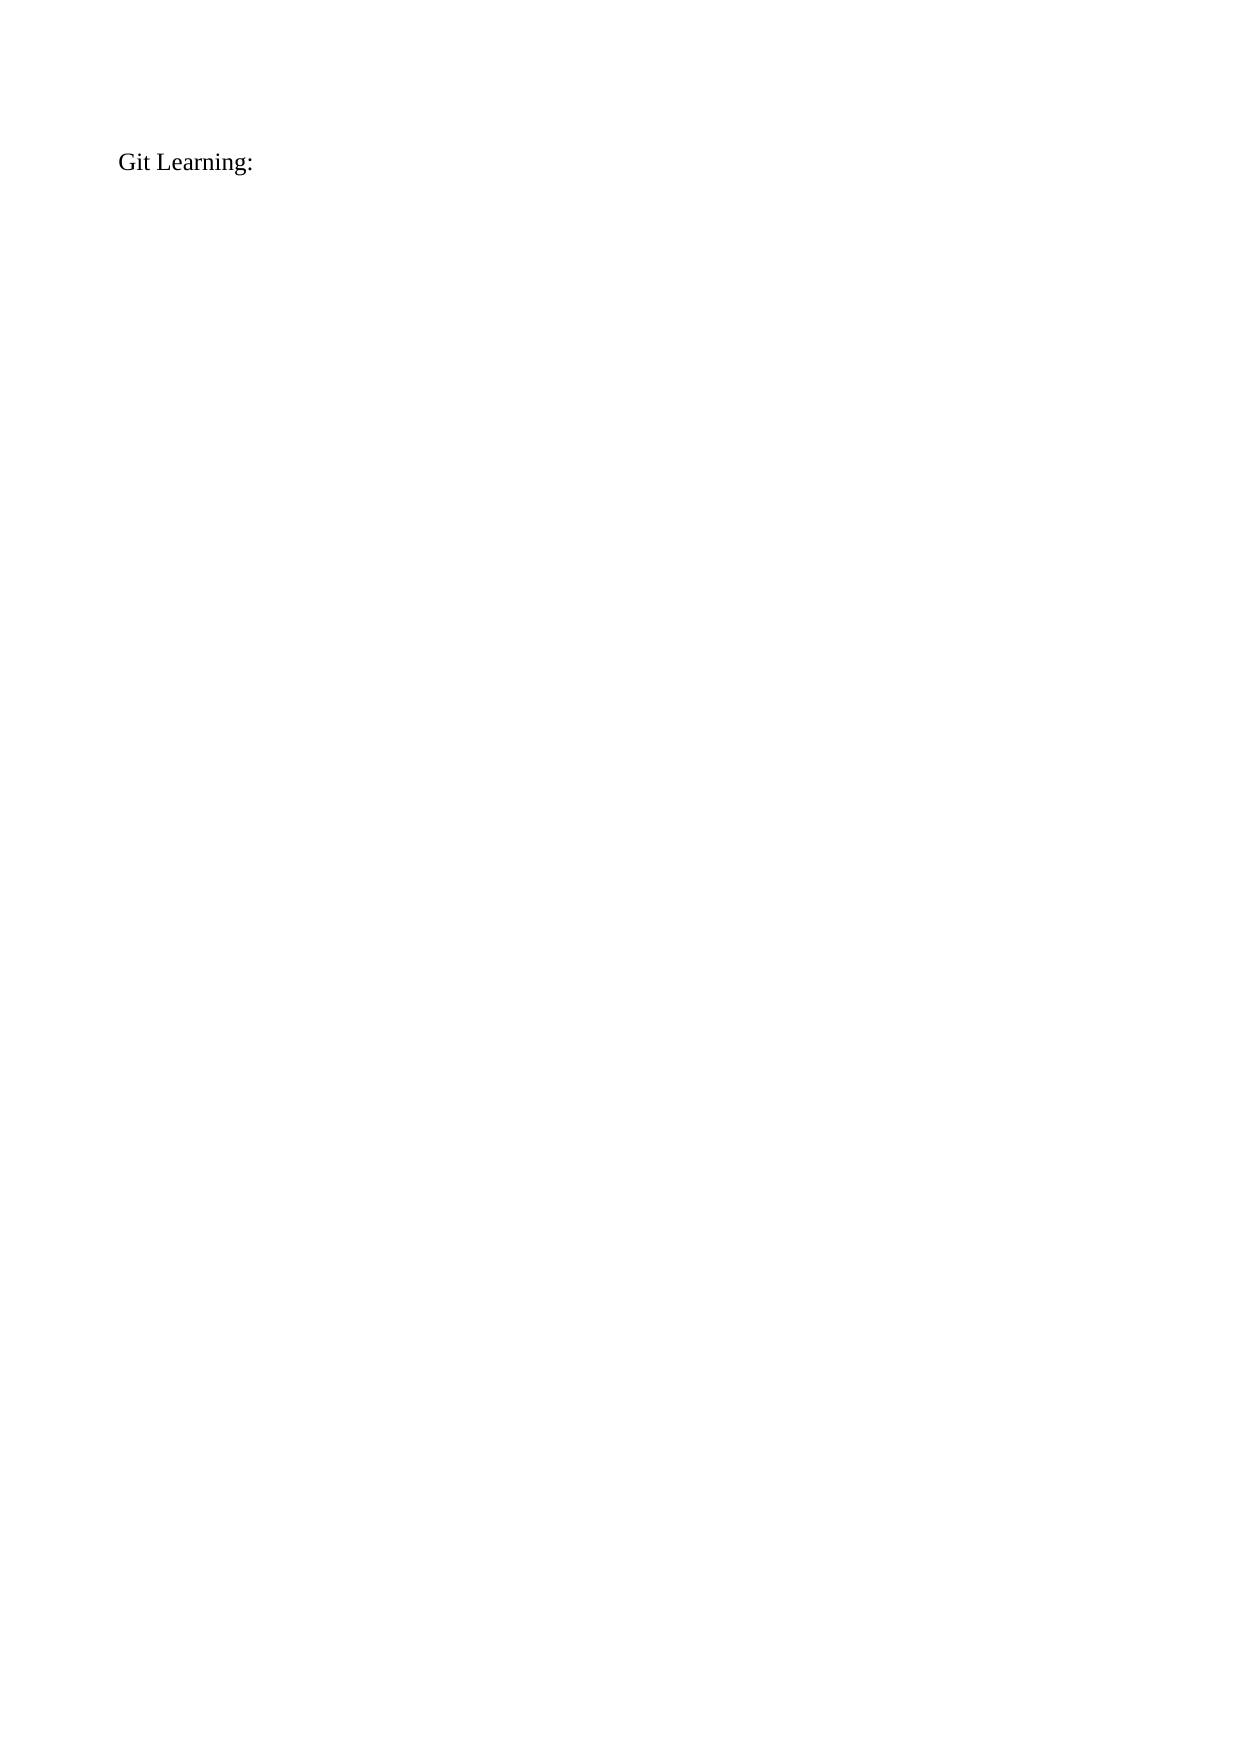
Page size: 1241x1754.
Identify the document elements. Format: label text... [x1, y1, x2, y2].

text Git Learning: [118, 147, 1122, 176]
